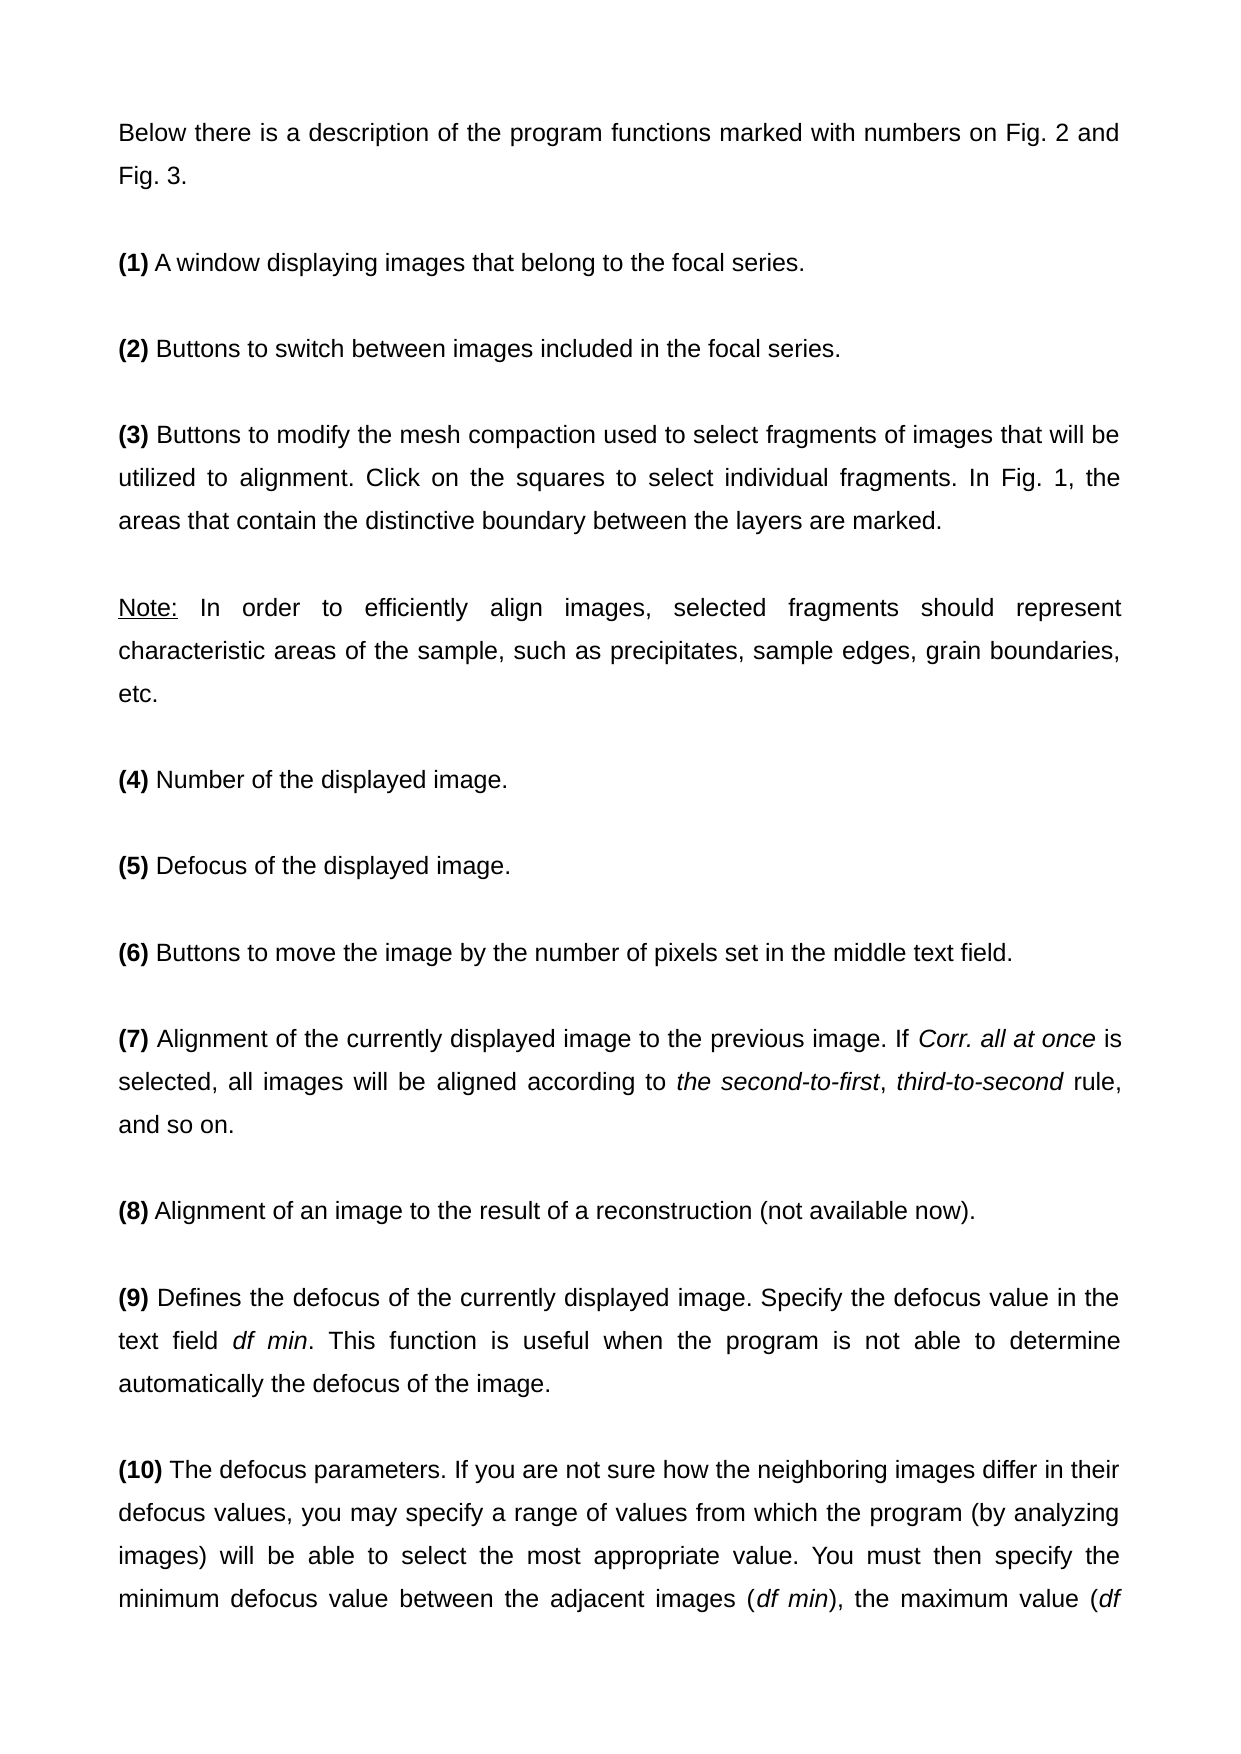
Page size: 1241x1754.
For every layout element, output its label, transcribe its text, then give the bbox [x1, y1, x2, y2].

text (3) Buttons to modify the mesh compaction used to select fragments of images that will be utilized to alignment. Click on the squares to select individual fragments. In Fig. 1, the areas that contain the distinctive boundary between the layers are marked. [118, 420, 1122, 535]
text (7) Alignment of the currently displayed image to the previous image. If Corr. all at once is selected, all images will be aligned according to the second-to-first, third-to-second rule, and so on. [118, 1024, 1122, 1139]
text (6) Buttons to move the image by the number of pixels set in the middle text field. [118, 937, 1122, 966]
text (10) The defocus parameters. If you are not sure how the neighboring images differ in their defocus values, you may specify a range of values from which the program (by analyzing images) will be able to select the most appropriate value. You must then specify the minimum defocus value between the adjacent images (df min), the maximum value (df [118, 1455, 1122, 1613]
text (8) Alignment of an image to the result of a reconstruction (not available now). [118, 1196, 1122, 1225]
text (5) Defocus of the displayed image. [118, 851, 1122, 880]
text Note: In order to efficiently align images, selected fragments should represent characteristic areas of the sample, such as precipitates, sample edges, grain boundaries, etc. [118, 592, 1122, 707]
text (4) Number of the displayed image. [118, 765, 1122, 794]
text Below there is a description of the program functions marked with numbers on Fig. 2 and Fig. 3. [118, 118, 1122, 190]
text (9) Defines the defocus of the currently displayed image. Specify the defocus value in the text field df min. This function is useful when the program is not able to determine automatically the defocus of the image. [118, 1282, 1122, 1397]
text (2) Buttons to switch between images included in the focal series. [118, 334, 1122, 362]
text (1) A window displaying images that belong to the focal series. [118, 247, 1122, 276]
